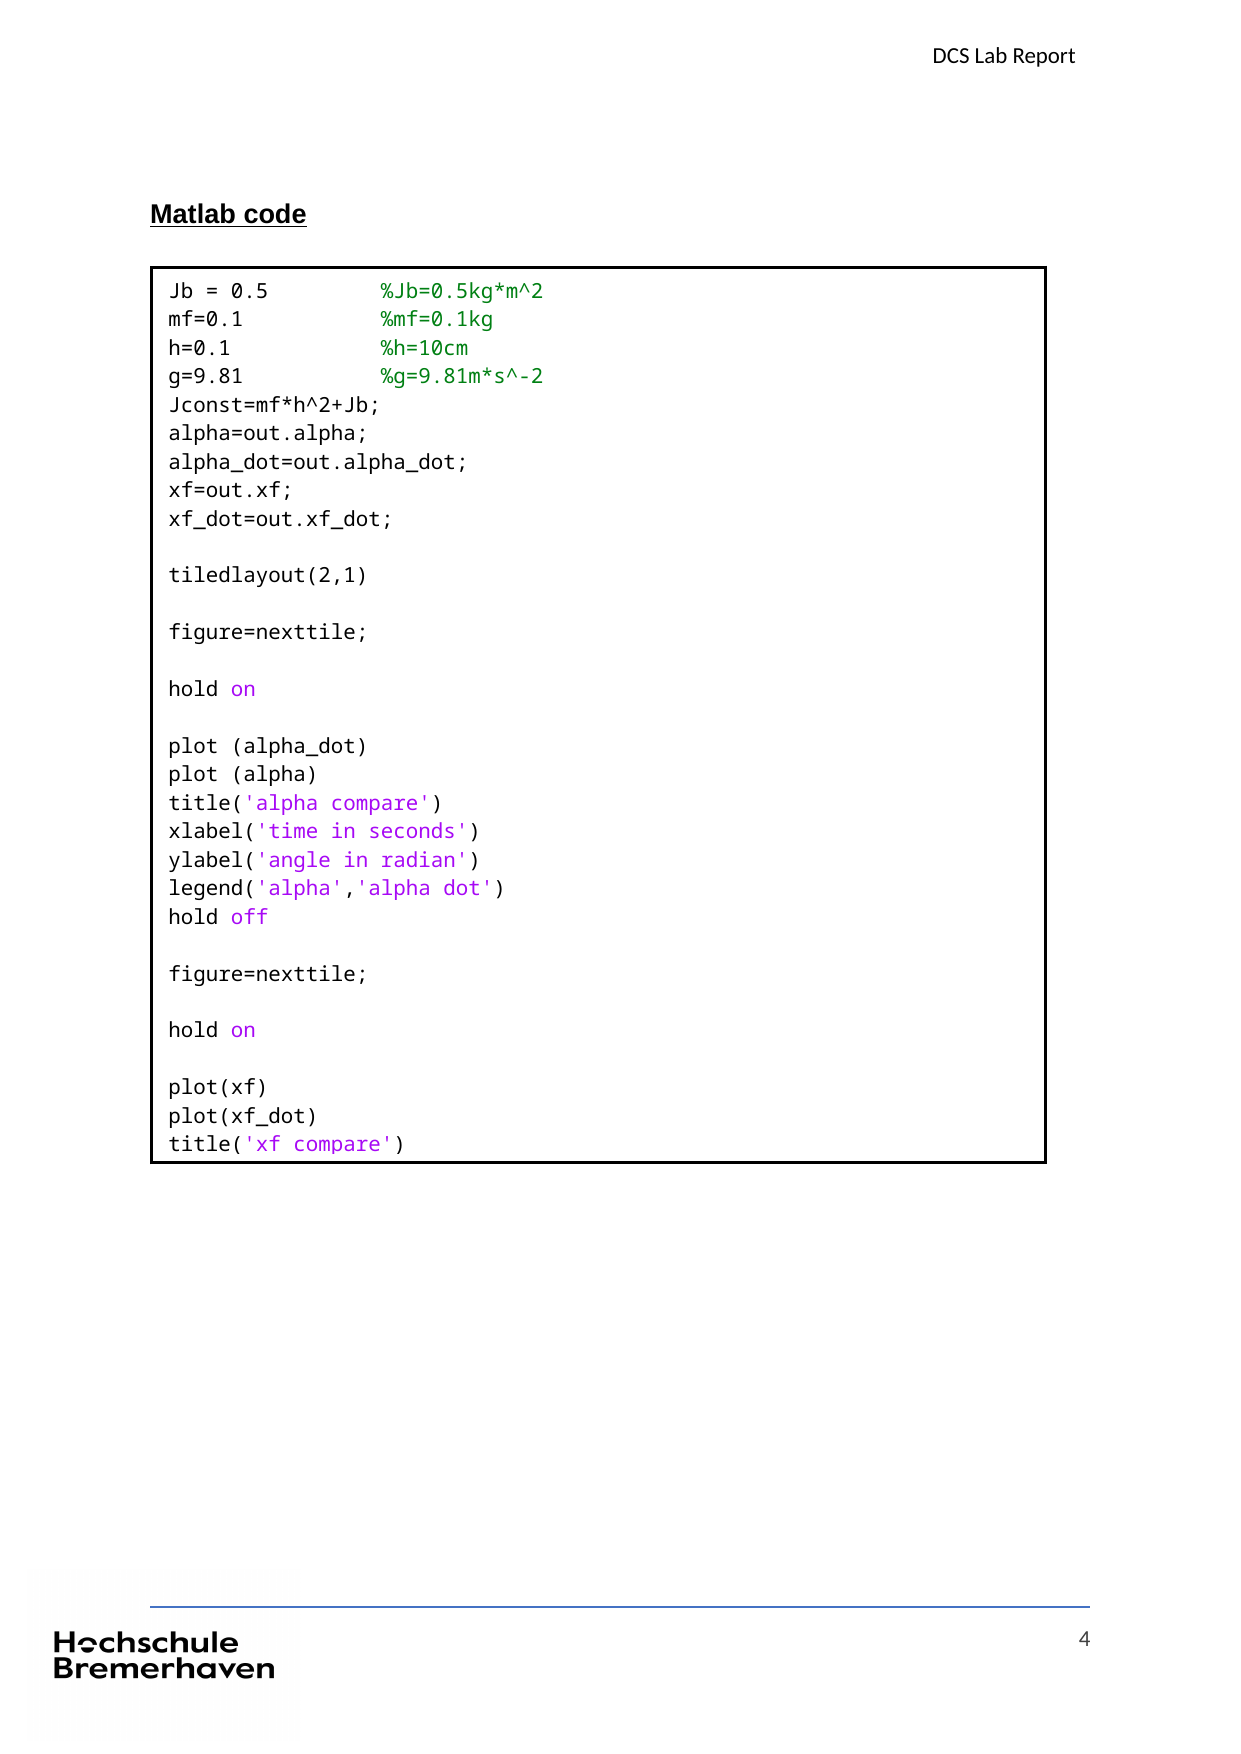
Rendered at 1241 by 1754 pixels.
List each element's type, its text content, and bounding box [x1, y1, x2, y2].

text Jb = 0.5 %Jb=0.5kg*m^2 [168, 276, 1029, 304]
text h=0.1 %h=10cm [168, 333, 1029, 361]
text alpha=out.alpha; [168, 418, 1029, 447]
text ylabel('angle in radian') [168, 845, 1029, 873]
text plot (alpha) [168, 759, 1029, 788]
text mf=0.1 %mf=0.1kg [168, 304, 1029, 333]
text plot(xf_dot) [168, 1101, 1029, 1129]
text figure=nexttile; [168, 959, 1029, 987]
text hold off [168, 902, 1029, 930]
text title('xf compare') [168, 1129, 1029, 1154]
text Matlab code [150, 198, 1090, 230]
text plot (alpha_dot) [168, 731, 1029, 759]
text alpha_dot=out.alpha_dot; [168, 447, 1029, 475]
text plot(xf) [168, 1072, 1029, 1101]
text xf=out.xf; [168, 475, 1029, 504]
text tiledlayout(2,1) [168, 561, 1029, 589]
text legend('alpha','alpha dot') [168, 873, 1029, 902]
text title('alpha compare') [168, 788, 1029, 816]
text hold on [168, 1016, 1029, 1044]
text hold on [168, 674, 1029, 703]
text Jconst=mf*h^2+Jb; [168, 390, 1029, 418]
text figure=nexttile; [168, 617, 1029, 646]
text g=9.81 %g=9.81m*s^-2 [168, 361, 1029, 390]
text xf_dot=out.xf_dot; [168, 504, 1029, 532]
text xlabel('time in seconds') [168, 816, 1029, 845]
